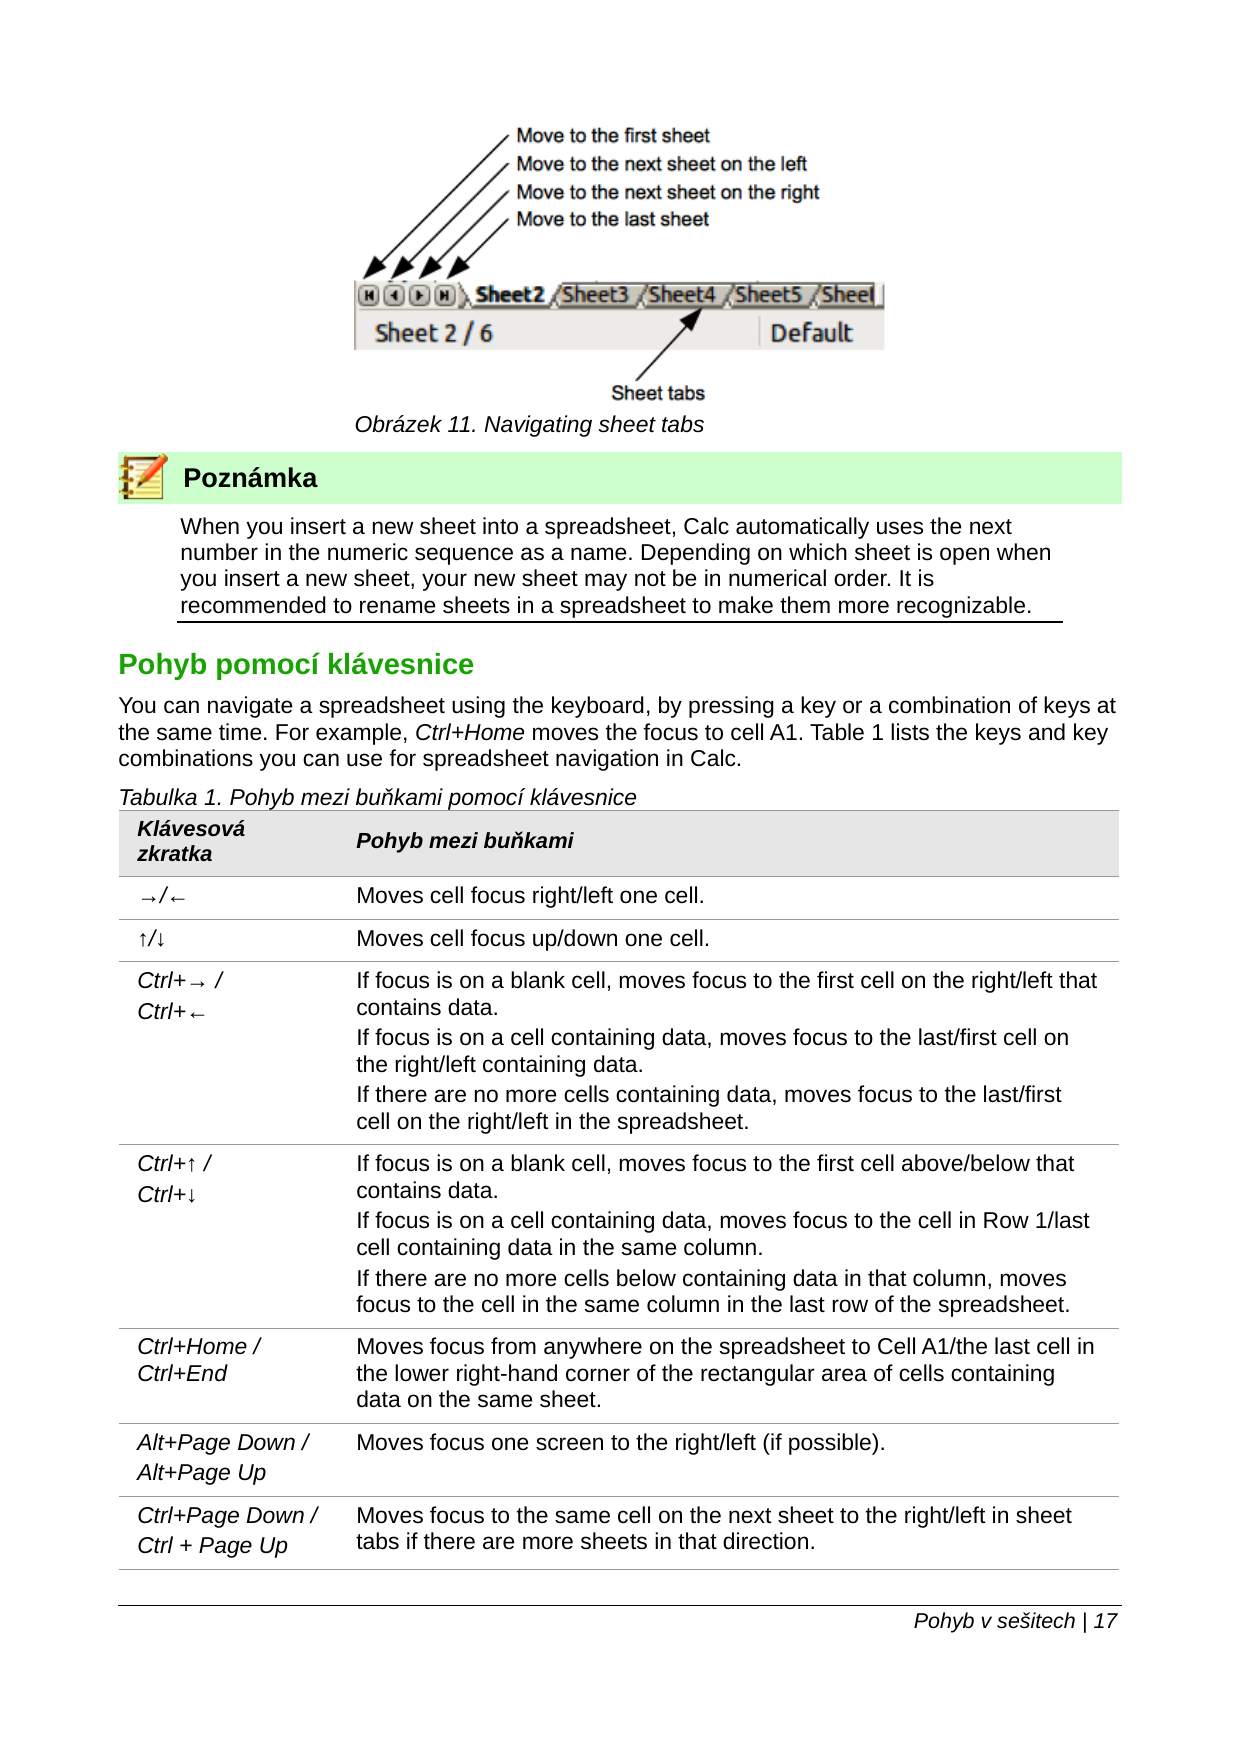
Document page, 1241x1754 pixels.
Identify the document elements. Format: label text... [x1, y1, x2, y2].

table_cell If focus is on a blank cell, moves focus to the first cell above/below that contains data. If focus is on a cell containing data, moves focus to the cell in Row 1/last cell containing data in the same column. If there are no more cells below containing data in that column, moves focus to the cell in the same column in the last row of the spreadsheet. [338, 1145, 1119, 1327]
table_cell If focus is on a blank cell, moves focus to the first cell on the right/left that contains data. If focus is on a cell containing data, moves focus to the last/first cell on the right/left containing data. If there are no more cells containing data, moves focus to the last/first cell on the right/left in the spreadsheet. [338, 962, 1119, 1144]
table_cell Ctrl+Page Down / Ctrl + Page Up [119, 1497, 338, 1569]
text When you insert a new sheet into a spreadsheet, Calc automatically uses the next number in the numeric sequence as a name. Depending on which sheet is open when you insert a new sheet, your new sheet may not be in numerical order. It is recommended to rename sheets in a spreadsheet to make them more recognizable. [177, 509, 1063, 621]
text Obrázek 11. Navigating sheet tabs [354, 411, 886, 437]
picture [354, 118, 886, 411]
table_cell Alt+Page Down / Alt+Page Up [119, 1424, 338, 1496]
table_cell Moves focus one screen to the right/left (if possible). [338, 1424, 1119, 1496]
table_cell →/← [119, 877, 338, 919]
table_cell Ctrl+↑ / Ctrl+↓ [119, 1145, 338, 1327]
table_cell Ctrl+Home / Ctrl+End [119, 1329, 338, 1423]
table_cell Moves cell focus up/down one cell. [338, 920, 1119, 961]
subtitle Pohyb pomocí klávesnice [118, 647, 1122, 680]
text Tabulka 1. Pohyb mezi buňkami pomocí klávesnice [118, 784, 1122, 810]
picture [119, 452, 170, 503]
subtitle Poznámka [118, 452, 1122, 504]
table_cell Moves cell focus right/left one cell. [338, 877, 1119, 919]
table_cell ↑/↓ [119, 920, 338, 961]
table_cell Moves focus to the same cell on the next sheet to the right/left in sheet tabs if there are more sheets in that direction. [338, 1497, 1119, 1569]
table_cell Ctrl+→ / Ctrl+← [119, 962, 338, 1144]
text You can navigate a spreadsheet using the keyboard, by pressing a key or a combination of keys at the same time. For example, Ctrl+Home moves the focus to cell A1. Table 1 lists the keys and key combinations you can use for spreadsheet navigation in Calc. [118, 692, 1122, 771]
table_cell Moves focus from anywhere on the spreadsheet to Cell A1/the last cell in the lower right-hand corner of the rectangular area of cells containing data on the same sheet. [338, 1329, 1119, 1423]
table_header Klávesová zkratka [119, 811, 338, 876]
table_header Pohyb mezi buňkami [338, 811, 1119, 876]
